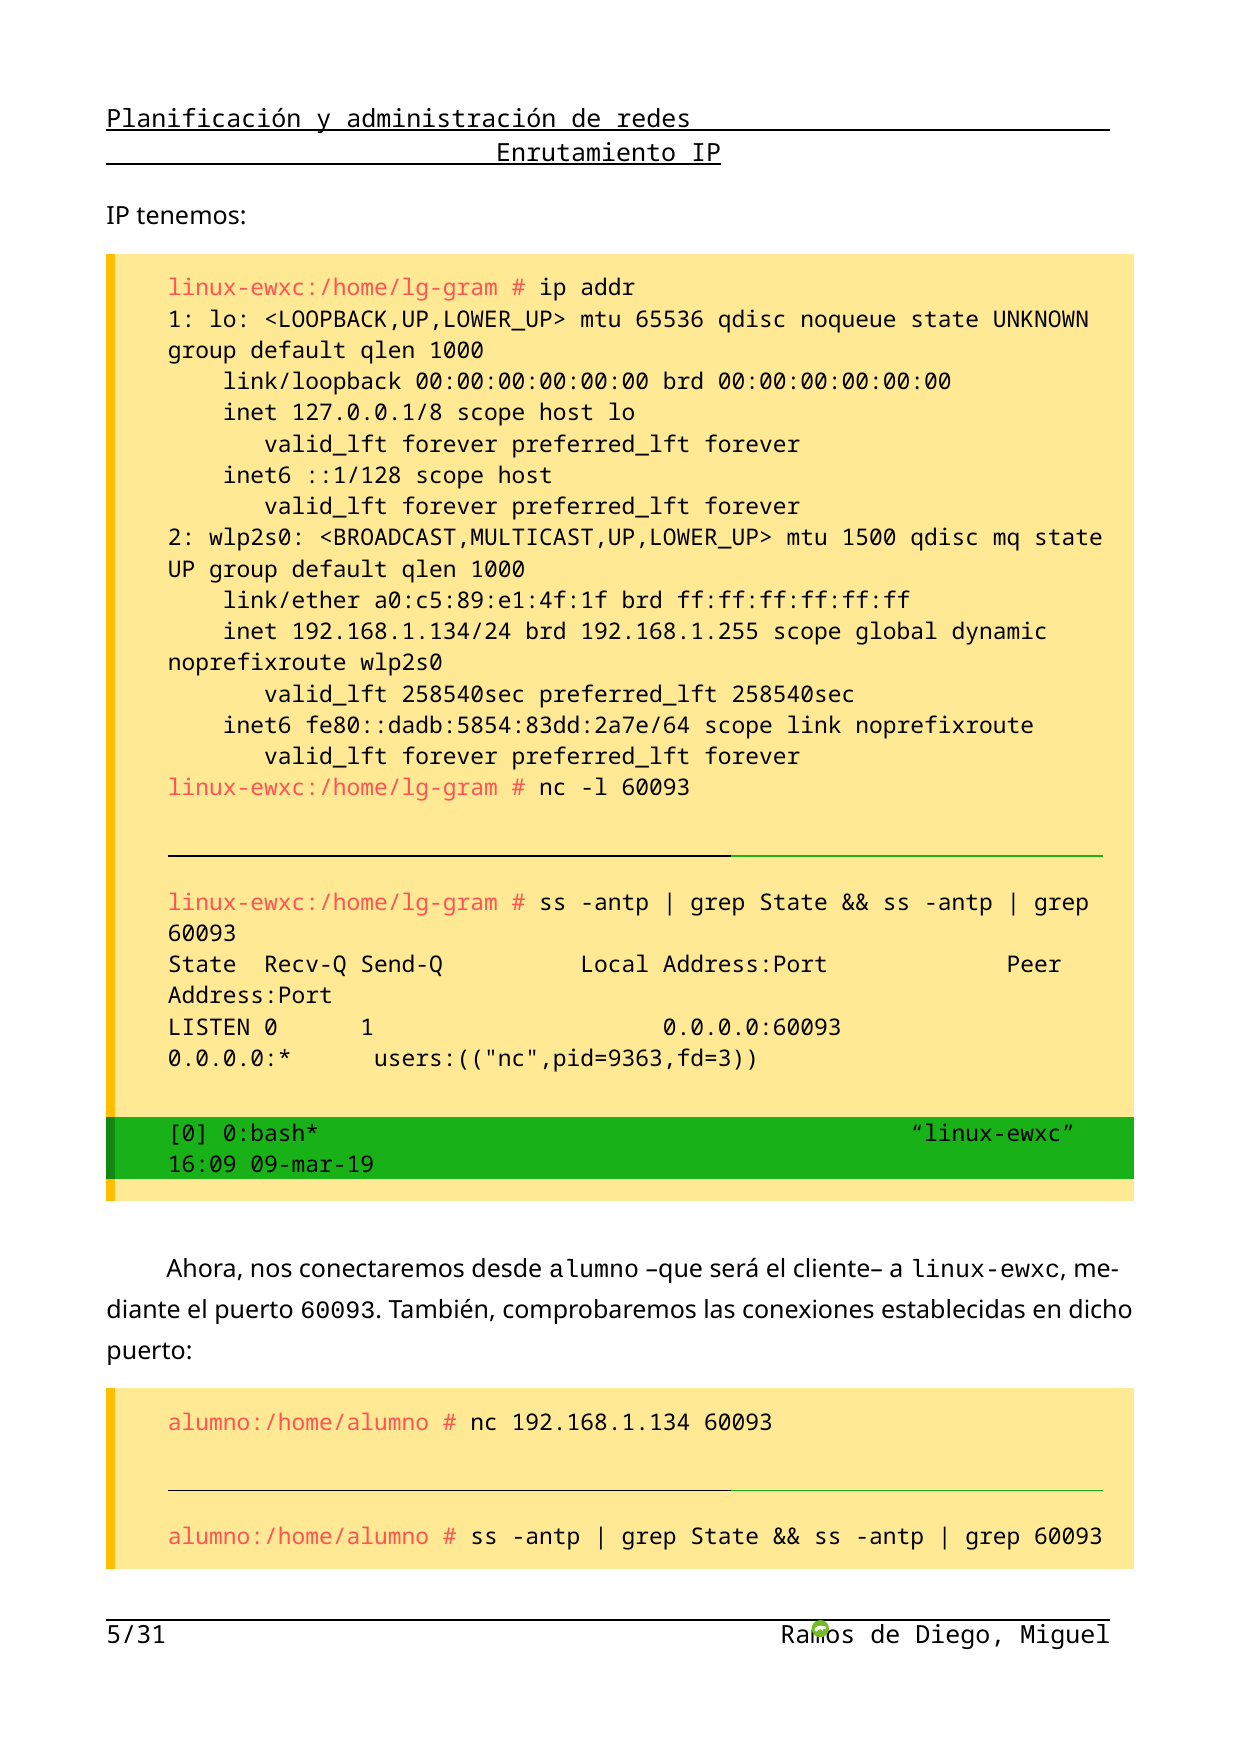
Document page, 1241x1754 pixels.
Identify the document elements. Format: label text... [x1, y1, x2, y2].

text inet 127.0.0.1/8 scope host lo [115, 396, 1134, 428]
text link/ether a0:c5:89:e1:4f:1f brd ff:ff:ff:ff:ff:ff [115, 584, 1134, 615]
text valid_lft forever preferred_lft forever [115, 740, 1134, 771]
text LISTEN 0 1 0.0.0.0:60093 0.0.0.0:* users:(("nc",pid=9363,fd=3)) [115, 1011, 1134, 1073]
text valid_lft forever preferred_lft forever [115, 490, 1134, 521]
text 1: lo: <LOOPBACK,UP,LOWER_UP> mtu 65536 qdisc noqueue state UNKNOWN group default qlen 1000 [115, 303, 1134, 365]
text IP tene­mos: [106, 198, 1134, 232]
text 2: wlp2s0: <BROADCAST,MULTICAST,UP,LOWER_UP> mtu 1500 qdisc mq state UP group default qlen 1000 [115, 521, 1134, 584]
text link/loopback 00:00:00:00:00:00 brd 00:00:00:00:00:00 [115, 365, 1134, 396]
text inet6 ::1/128 scope host [115, 459, 1134, 490]
text linux-ewxc:/home/lg-gram # ip addr [115, 254, 1134, 303]
text inet6 fe80::dadb:5854:83dd:2a7e/64 scope link noprefixroute [115, 709, 1134, 740]
text Ahora, nos conectaremos desde alumno –que será el cliente– a linux-ewxc, me-diante el puerto 60093. También, comprobaremos las conexiones establecidas en dicho puerto: [106, 1251, 1134, 1367]
text linux-ewxc:/home/lg-gram # nc -l 60093 [115, 771, 1134, 803]
text linux-ewxc:/home/lg-gram # ss -antp | grep State && ss -antp | grep 60093 [115, 886, 1134, 948]
text valid_lft 258540sec preferred_lft 258540sec [115, 678, 1134, 709]
text State Recv-Q Send-Q Local Address:Port Peer Address:Port [115, 948, 1134, 1011]
text [0] 0:bash* “linux-ewxc” 16:09 09-mar-19 [115, 1117, 1134, 1179]
text valid_lft forever preferred_lft forever [115, 428, 1134, 459]
text alumno:/home/alumno # nc 192.168.1.134 60093 [115, 1388, 1134, 1437]
text inet 192.168.1.134/24 brd 192.168.1.255 scope global dynamic noprefixroute wlp2s0 [115, 615, 1134, 678]
text alumno:/home/alumno # ss -antp | grep State && ss -antp | grep 60093 [115, 1520, 1134, 1569]
